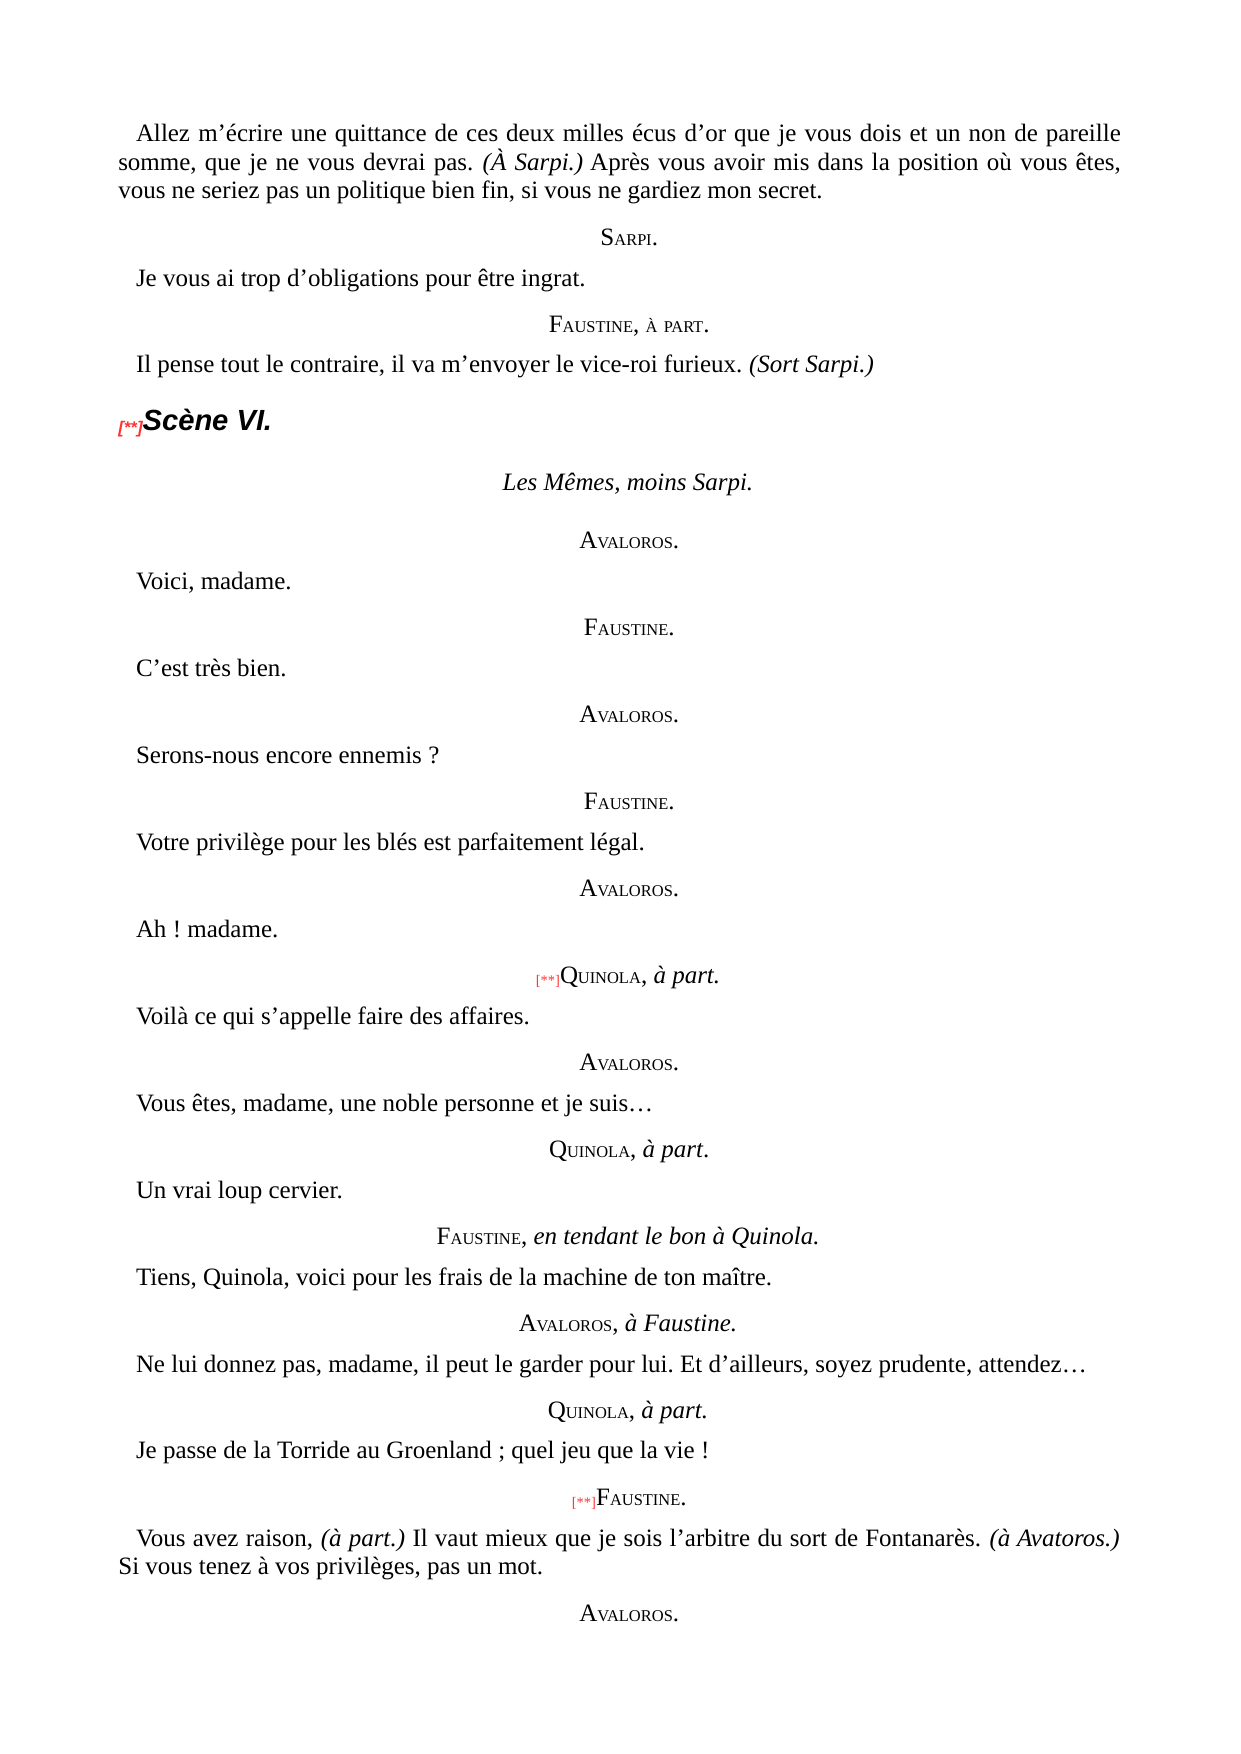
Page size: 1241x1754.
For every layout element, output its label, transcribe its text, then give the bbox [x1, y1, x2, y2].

text Avaloros. [118, 699, 1122, 728]
text Voilà ce qui s’appelle faire des affaires. [118, 1001, 1122, 1029]
text Les Mêmes, moins Sarpi. [118, 467, 1122, 496]
text [**]Quinola, à part. [118, 960, 1122, 989]
text Avaloros. [118, 873, 1122, 902]
subtitle [**]Scène VI. [118, 403, 1122, 437]
text Vous êtes, madame, une noble personne et je suis… [118, 1088, 1122, 1116]
text Un vrai loup cervier. [118, 1175, 1122, 1203]
text Avaloros, à Faustine. [118, 1308, 1122, 1337]
text Faustine. [118, 786, 1122, 815]
text Ne lui donnez pas, madame, il peut le garder pour lui. Et d’ailleurs, soyez prudente, attendez… [118, 1349, 1122, 1377]
text Vous avez raison, (à part.) Il vaut mieux que je sois l’arbitre du sort de Fontanarès. (à Avatoros.) Si vous tenez à vos privilèges, pas un mot. [118, 1523, 1122, 1580]
text Faustine, à part. [118, 309, 1122, 338]
text Voici, madame. [118, 566, 1122, 594]
text C’est très bien. [118, 653, 1122, 682]
text Sarpi. [118, 222, 1122, 251]
text Votre privilège pour les blés est parfaitement légal. [118, 827, 1122, 856]
text Quinola, à part. [118, 1395, 1122, 1424]
text Je passe de la Torride au Groenland ; quel jeu que la vie ! [118, 1436, 1122, 1464]
text Faustine. [118, 612, 1122, 641]
text Il pense tout le contraire, il va m’envoyer le vice-roi furieux. (Sort Sarpi.) [118, 349, 1122, 378]
text Je vous ai trop d’obligations pour être ingrat. [118, 263, 1122, 291]
text Avaloros. [118, 525, 1122, 554]
text Ah ! madame. [118, 914, 1122, 942]
text Serons-nous encore ennemis ? [118, 740, 1122, 768]
text Avaloros. [118, 1598, 1122, 1627]
text Quinola, à part. [118, 1134, 1122, 1163]
text Faustine, en tendant le bon à Quinola. [118, 1221, 1122, 1250]
text Tiens, Quinola, voici pour les frais de la machine de ton maître. [118, 1262, 1122, 1290]
text Allez m’écrire une quittance de ces deux milles écus d’or que je vous dois et un non de pareille somme, que je ne vous devrai pas. (À Sarpi.) Après vous avoir mis dans la position où vous êtes, vous ne seriez pas un politique bien fin, si vous ne gardiez mon secret. [118, 118, 1122, 204]
text [**]Faustine. [118, 1482, 1122, 1511]
text Avaloros. [118, 1047, 1122, 1076]
